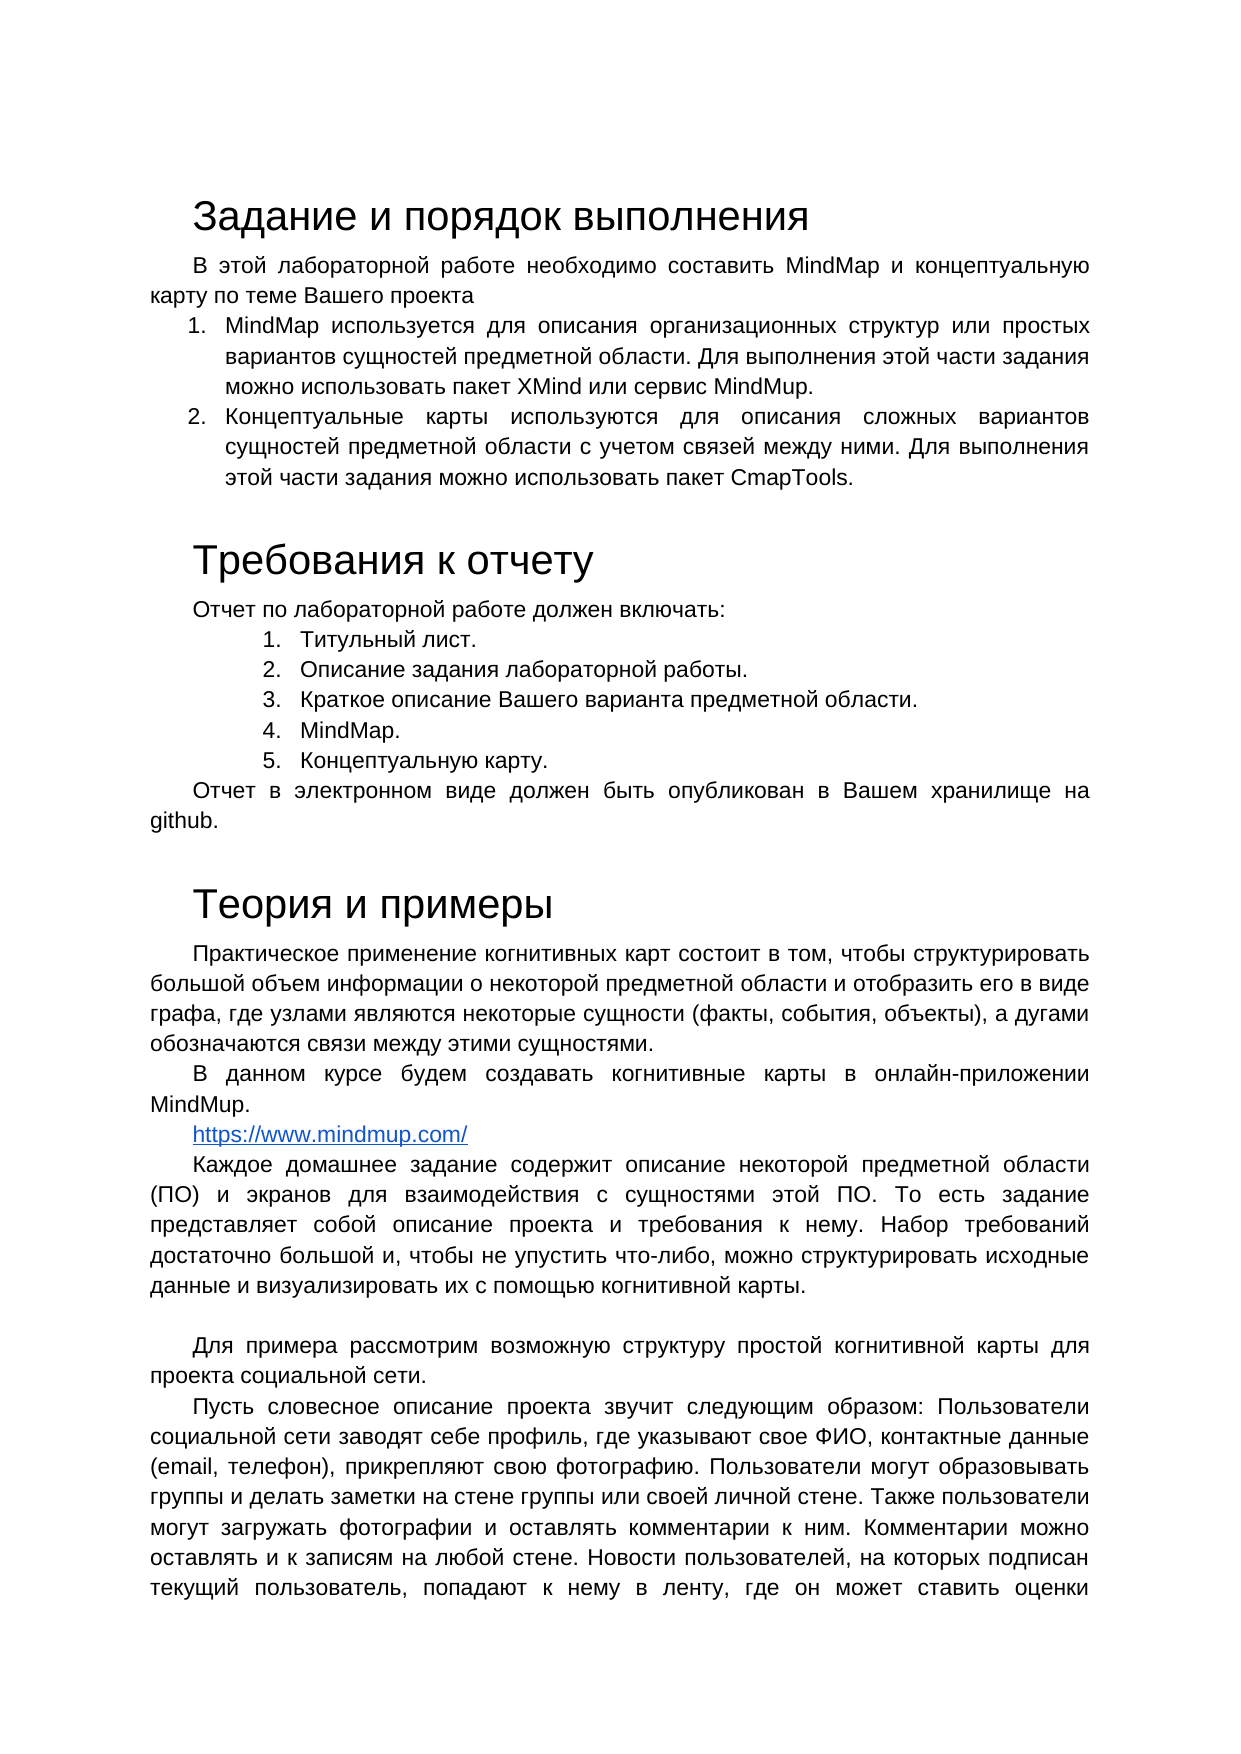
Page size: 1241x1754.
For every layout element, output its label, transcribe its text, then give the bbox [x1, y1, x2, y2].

text Для примера рассмотрим возможную структуру простой когнитивной карты для проекта социальной сети. [150, 1332, 1090, 1389]
text Пусть словесное описание проекта звучит следующим образом: Пользователи социальной сети заводят себе профиль, где указывают свое ФИО, контактные данные (email, телефон), прикрепляют свою фотографию. Пользователи могут образовывать группы и делать заметки на стене группы или своей личной стене. Также пользователи могут загружать фотографии и оставлять комментарии к ним. Комментарии можно оставлять и к записям на любой стене. Новости пользователей, на которых подписан текущий пользователь, попадают к нему в ленту, где он может ставить оценки [150, 1393, 1090, 1600]
text В этой лабораторной работе необходимо составить MindMap и концептуальную карту по теме Вашего проекта [150, 252, 1090, 309]
list Концептуальные карты используются для описания сложных вариантов сущностей предметной области с учетом связей между ними. Для выполнения этой части задания можно использовать пакет CmapTools. [187, 403, 1090, 490]
text https://www.mindmup.com/ [150, 1121, 1090, 1147]
list Титульный лист. [262, 626, 1090, 652]
subtitle Задание и порядок выполнения [150, 192, 1090, 239]
list Краткое описание Вашего варианта предметной области. [262, 686, 1090, 713]
list Описание задания лабораторной работы. [262, 656, 1090, 683]
subtitle Теория и примеры [150, 879, 1090, 927]
text Отчет по лабораторной работе должен включать: [150, 596, 1090, 622]
list MindMap используется для описания организационных структур или простых вариантов сущностей предметной области. Для выполнения этой части задания можно использовать пакет XMind или сервис MindMup. [187, 312, 1090, 399]
subtitle Требования к отчету [150, 535, 1090, 583]
text Практическое применение когнитивных карт состоит в том, чтобы структурировать большой объем информации о некоторой предметной области и отобразить его в виде графа, где узлами являются некоторые сущности (факты, события, объекты), а дугами обозначаются связи между этими сущностями. [150, 939, 1090, 1057]
text Каждое домашнее задание содержит описание некоторой предметной области (ПО) и экранов для взаимодействия с сущностями этой ПО. То есть задание представляет собой описание проекта и требования к нему. Набор требований достаточно большой и, чтобы не упустить что-либо, можно структурировать исходные данные и визуализировать их с помощью когнитивной карты. [150, 1151, 1090, 1298]
text В данном курсе будем создавать когнитивные карты в онлайн-приложении MindMup. [150, 1060, 1090, 1117]
list Концептуальную карту. [262, 747, 1090, 773]
text Отчет в электронном виде должен быть опубликован в Вашем хранилище на github. [150, 777, 1090, 834]
list MindMap. [262, 717, 1090, 743]
